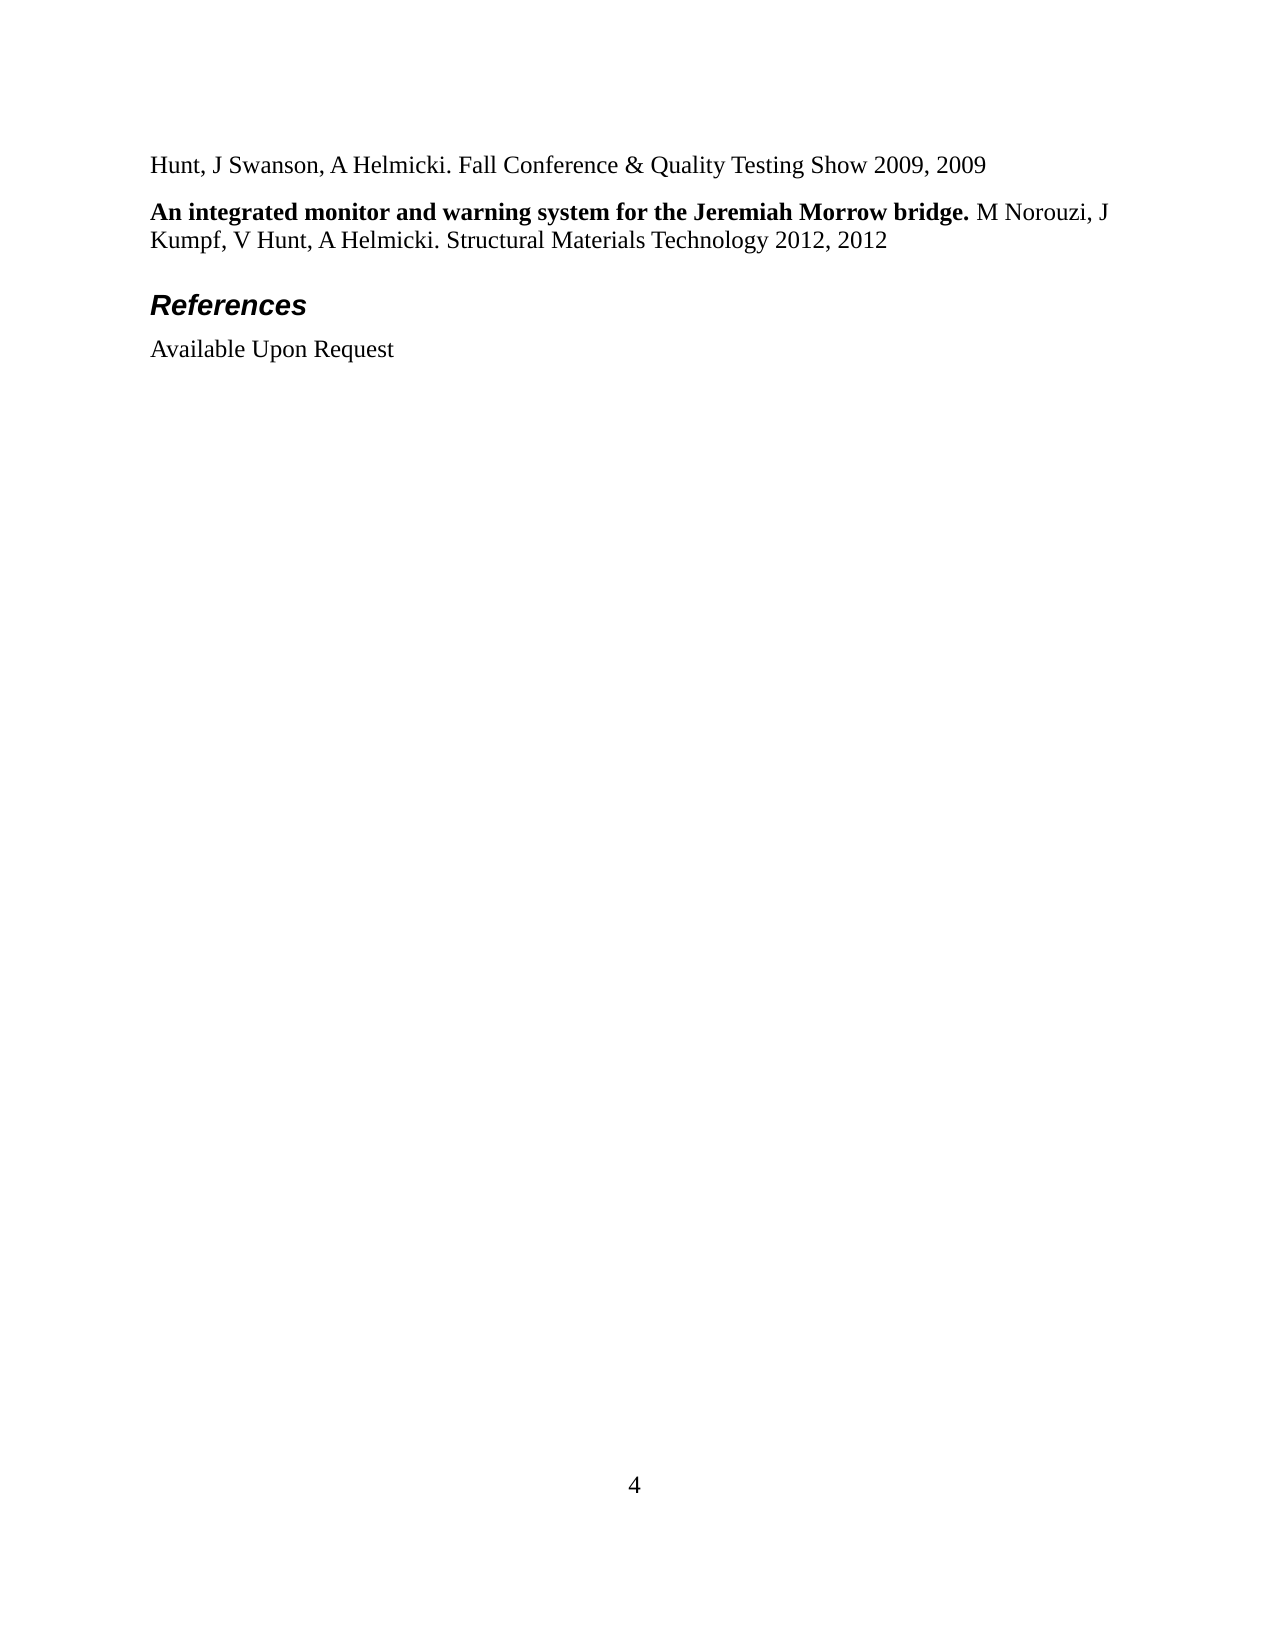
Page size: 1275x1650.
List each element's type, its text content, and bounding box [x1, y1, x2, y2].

subtitle References [150, 288, 1125, 322]
text An integrated monitor and warning system for the Jeremiah Morrow bridge. M Norouzi, J Kumpf, V Hunt, A Helmicki. Structural Materials Technology 2012, 2012 [150, 197, 1125, 254]
text Available Upon Request [150, 334, 1125, 363]
text Hunt, J Swanson, A Helmicki. Fall Conference & Quality Testing Show 2009, 2009 [150, 150, 1125, 179]
